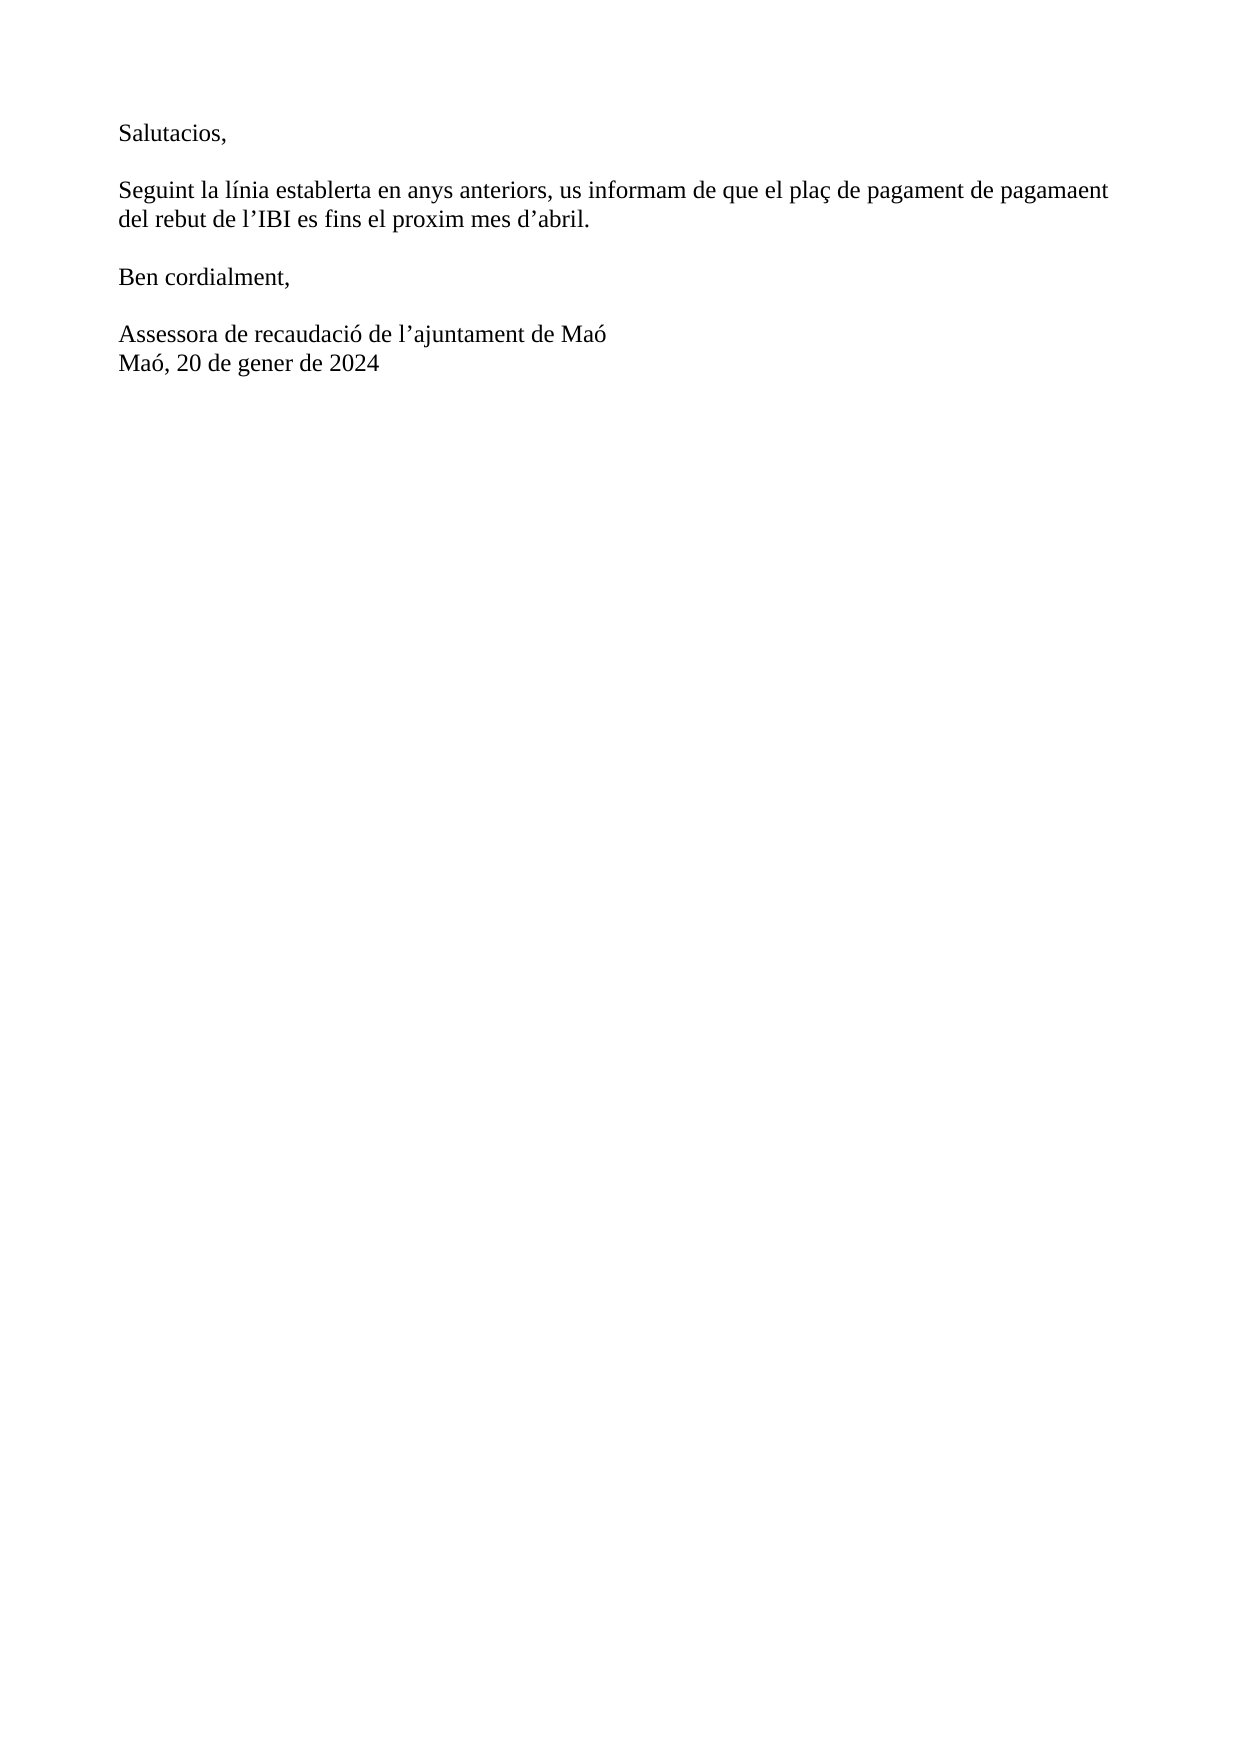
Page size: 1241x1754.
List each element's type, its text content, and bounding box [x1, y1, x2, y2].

text del rebut de l’IBI es fins el proxim mes d’abril. [118, 204, 1122, 233]
text Salutacios, [118, 118, 1122, 147]
text Assessora de recaudació de l’ajuntament de Maó [118, 319, 1122, 348]
text Maó, 20 de gener de 2024 [118, 348, 1122, 377]
text Ben cordialment, [118, 262, 1122, 291]
text Seguint la línia establerta en anys anteriors, us informam de que el plaç de pagament de pagamaent [118, 176, 1122, 204]
